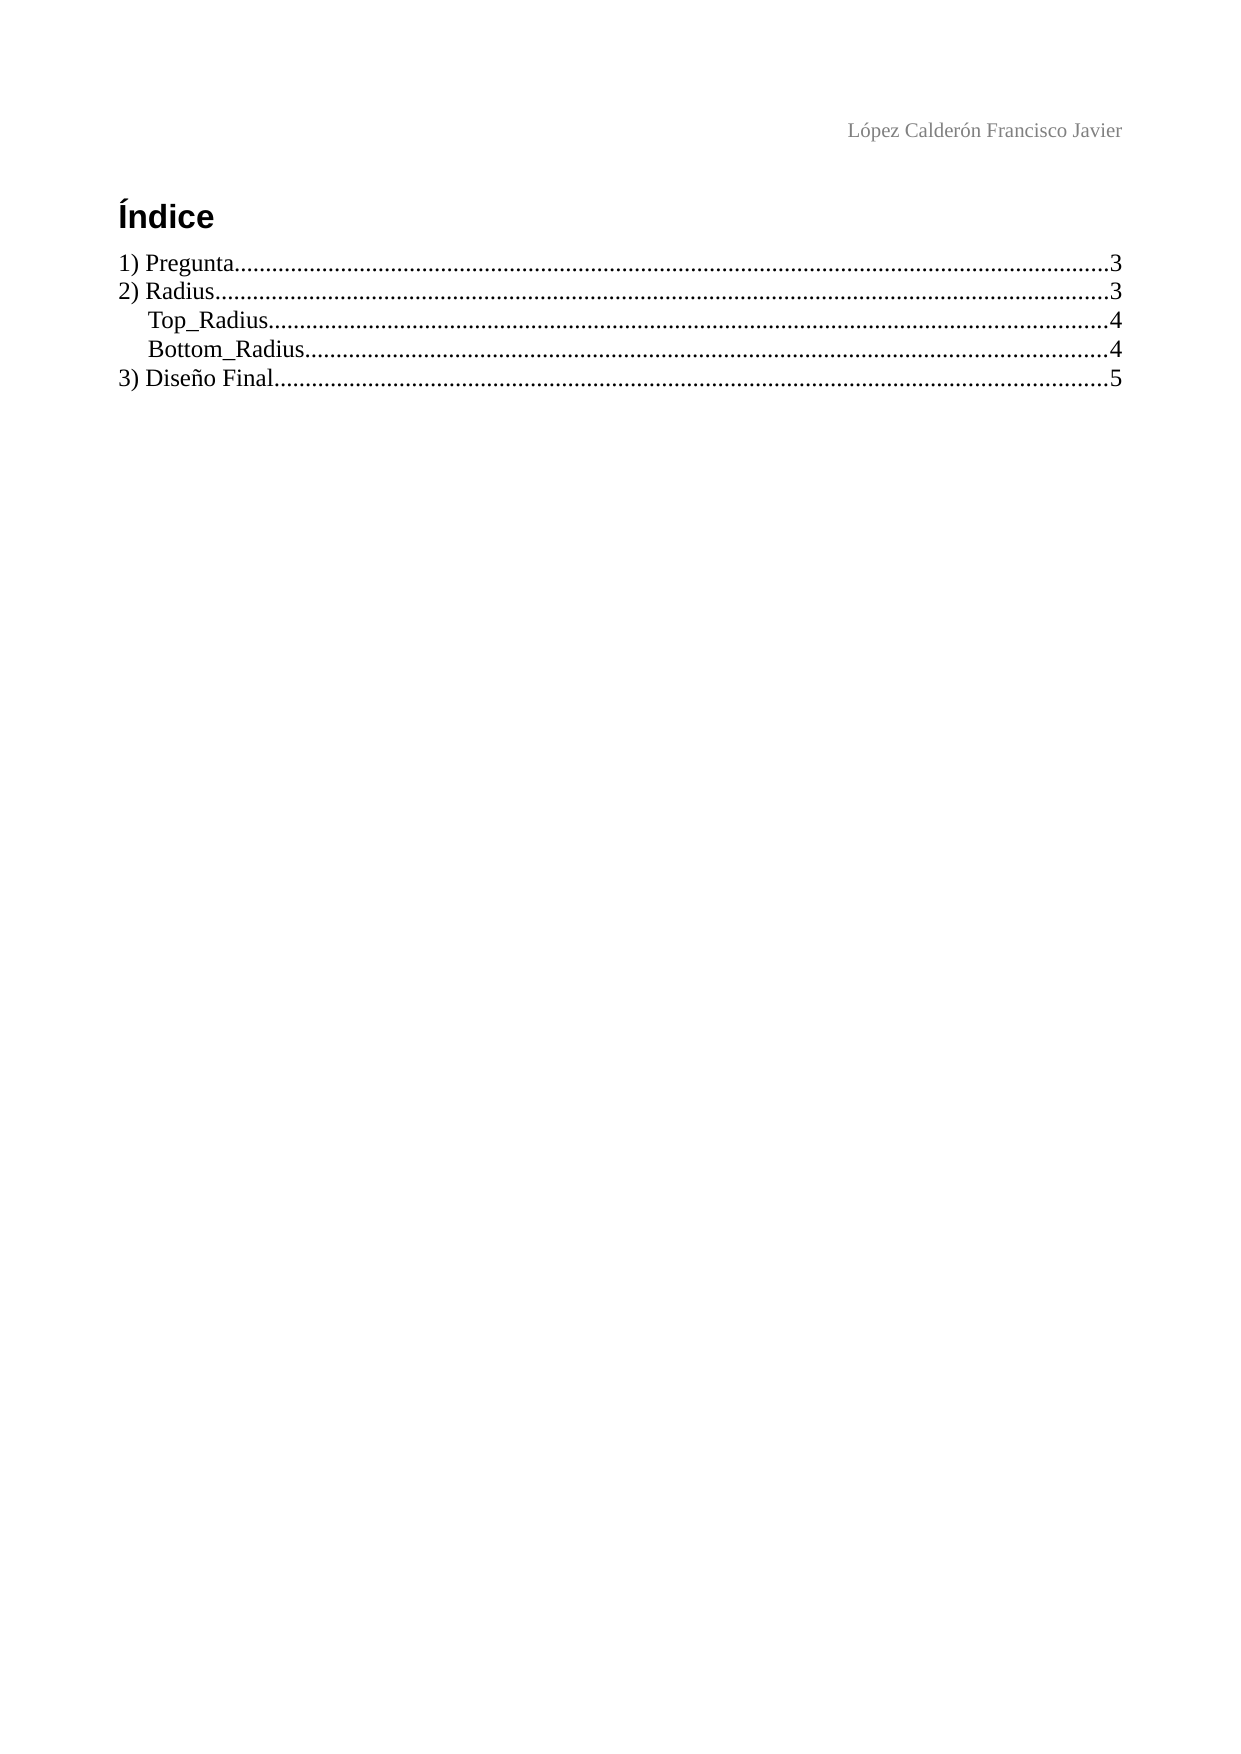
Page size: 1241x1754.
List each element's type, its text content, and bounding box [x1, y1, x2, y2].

text 2) Radius 3 [118, 276, 1122, 305]
text 3) Diseño Final 5 [118, 363, 1122, 391]
text 1) Pregunta 3 [118, 248, 1122, 276]
subtitle Índice [118, 197, 1122, 235]
text Top_Radius 4 [148, 305, 1122, 334]
text Bottom_Radius 4 [148, 334, 1122, 363]
